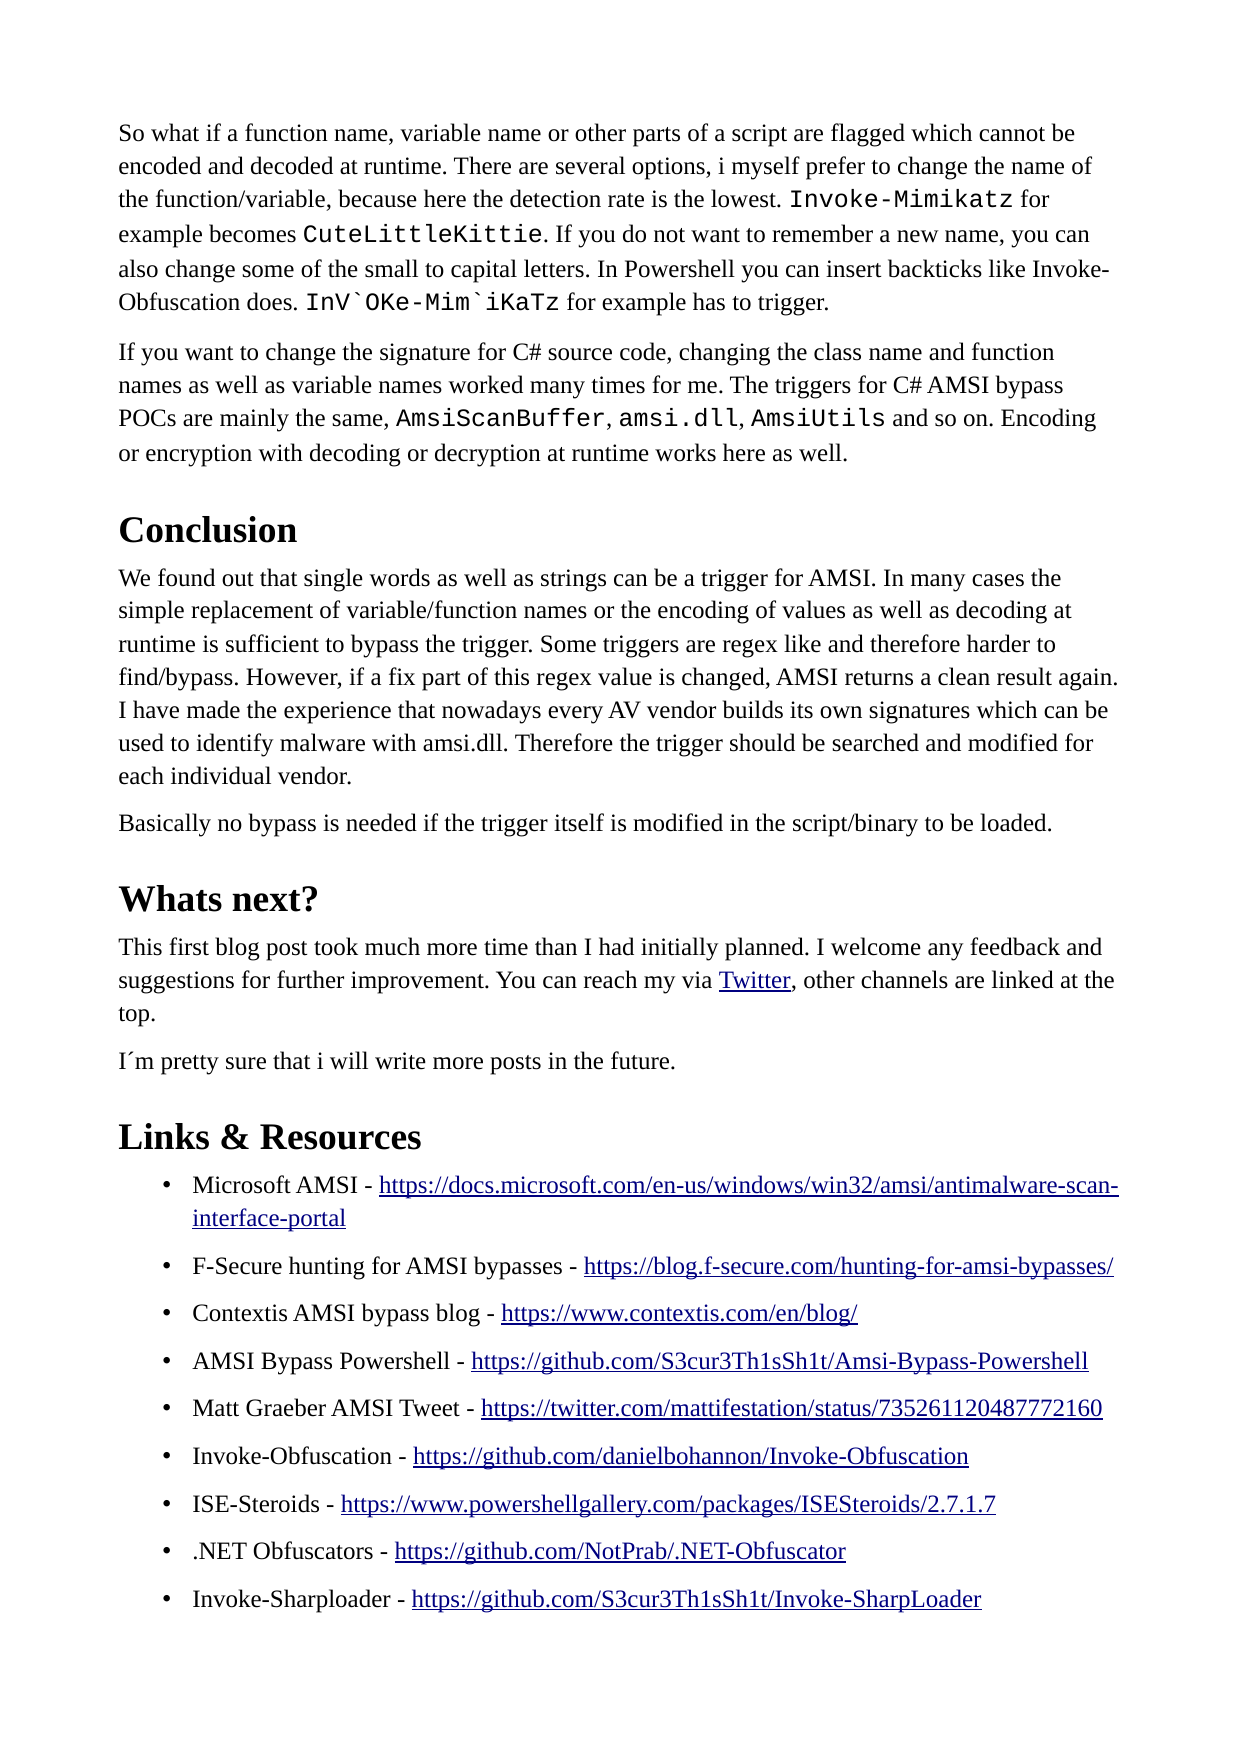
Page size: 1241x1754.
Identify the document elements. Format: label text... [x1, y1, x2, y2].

subtitle Conclusion [118, 507, 1122, 550]
list Invoke-Sharploader - https://github.com/S3cur3Th1sSh1t/Invoke-SharpLoader [162, 1584, 1122, 1613]
text This first blog post took much more time than I had initially planned. I welcome any feedback and suggestions for further improvement. You can reach my via Twitter, other channels are linked at the top. [118, 932, 1122, 1027]
list Invoke-Obfuscation - https://github.com/danielbohannon/Invoke-Obfuscation [162, 1441, 1122, 1470]
list ISE-Steroids - https://www.powershellgallery.com/packages/ISESteroids/2.7.1.7 [162, 1489, 1122, 1517]
text Basically no bypass is needed if the trigger itself is modified in the script/binary to be loaded. [118, 808, 1122, 837]
text If you want to change the signature for C# source code, changing the class name and function names as well as variable names worked many times for me. The triggers for C# AMSI bypass POCs are mainly the same, AmsiScanBuffer, amsi.dll, AmsiUtils and so on. Encoding or encryption with decoding or decryption at runtime works here as well. [118, 337, 1122, 467]
text So what if a function name, variable name or other parts of a script are flagged which cannot be encoded and decoded at runtime. There are several options, i myself prefer to change the name of the function/variable, because here the detection rate is the lowest. Invoke-Mimikatz for example becomes CuteLittleKittie. If you do not want to remember a new name, you can also change some of the small to capital letters. In Powershell you can insert backticks like Invoke-Obfuscation does. InV`OKe-Mim`iKaTz for example has to trigger. [118, 118, 1122, 318]
subtitle Whats next? [118, 877, 1122, 920]
list Matt Graeber AMSI Tweet - https://twitter.com/mattifestation/status/735261120487772160 [162, 1393, 1122, 1422]
text I´m pretty sure that i will write more posts in the future. [118, 1046, 1122, 1075]
text We found out that single words as well as strings can be a trigger for AMSI. In many cases the simple replacement of variable/function names or the encoding of values as well as decoding at runtime is sufficient to bypass the trigger. Some triggers are regex like and therefore harder to find/bypass. However, if a fix part of this regex value is changed, AMSI returns a clean result again. I have made the experience that nowadays every AV vendor builds its own signatures which can be used to identify malware with amsi.dll. Therefore the trigger should be searched and modified for each individual vendor. [118, 563, 1122, 789]
list AMSI Bypass Powershell - https://github.com/S3cur3Th1sSh1t/Amsi-Bypass-Powershell [162, 1346, 1122, 1375]
list .NET Obfuscators - https://github.com/NotPrab/.NET-Obfuscator [162, 1536, 1122, 1565]
list F-Secure hunting for AMSI bypasses - https://blog.f-secure.com/hunting-for-amsi-bypasses/ [162, 1251, 1122, 1279]
list Contextis AMSI bypass blog - https://www.contextis.com/en/blog/ [162, 1298, 1122, 1327]
list Microsoft AMSI - https://docs.microsoft.com/en-us/windows/win32/amsi/antimalware-scan-interface-portal [162, 1170, 1122, 1232]
subtitle Links & Resources [118, 1114, 1122, 1158]
